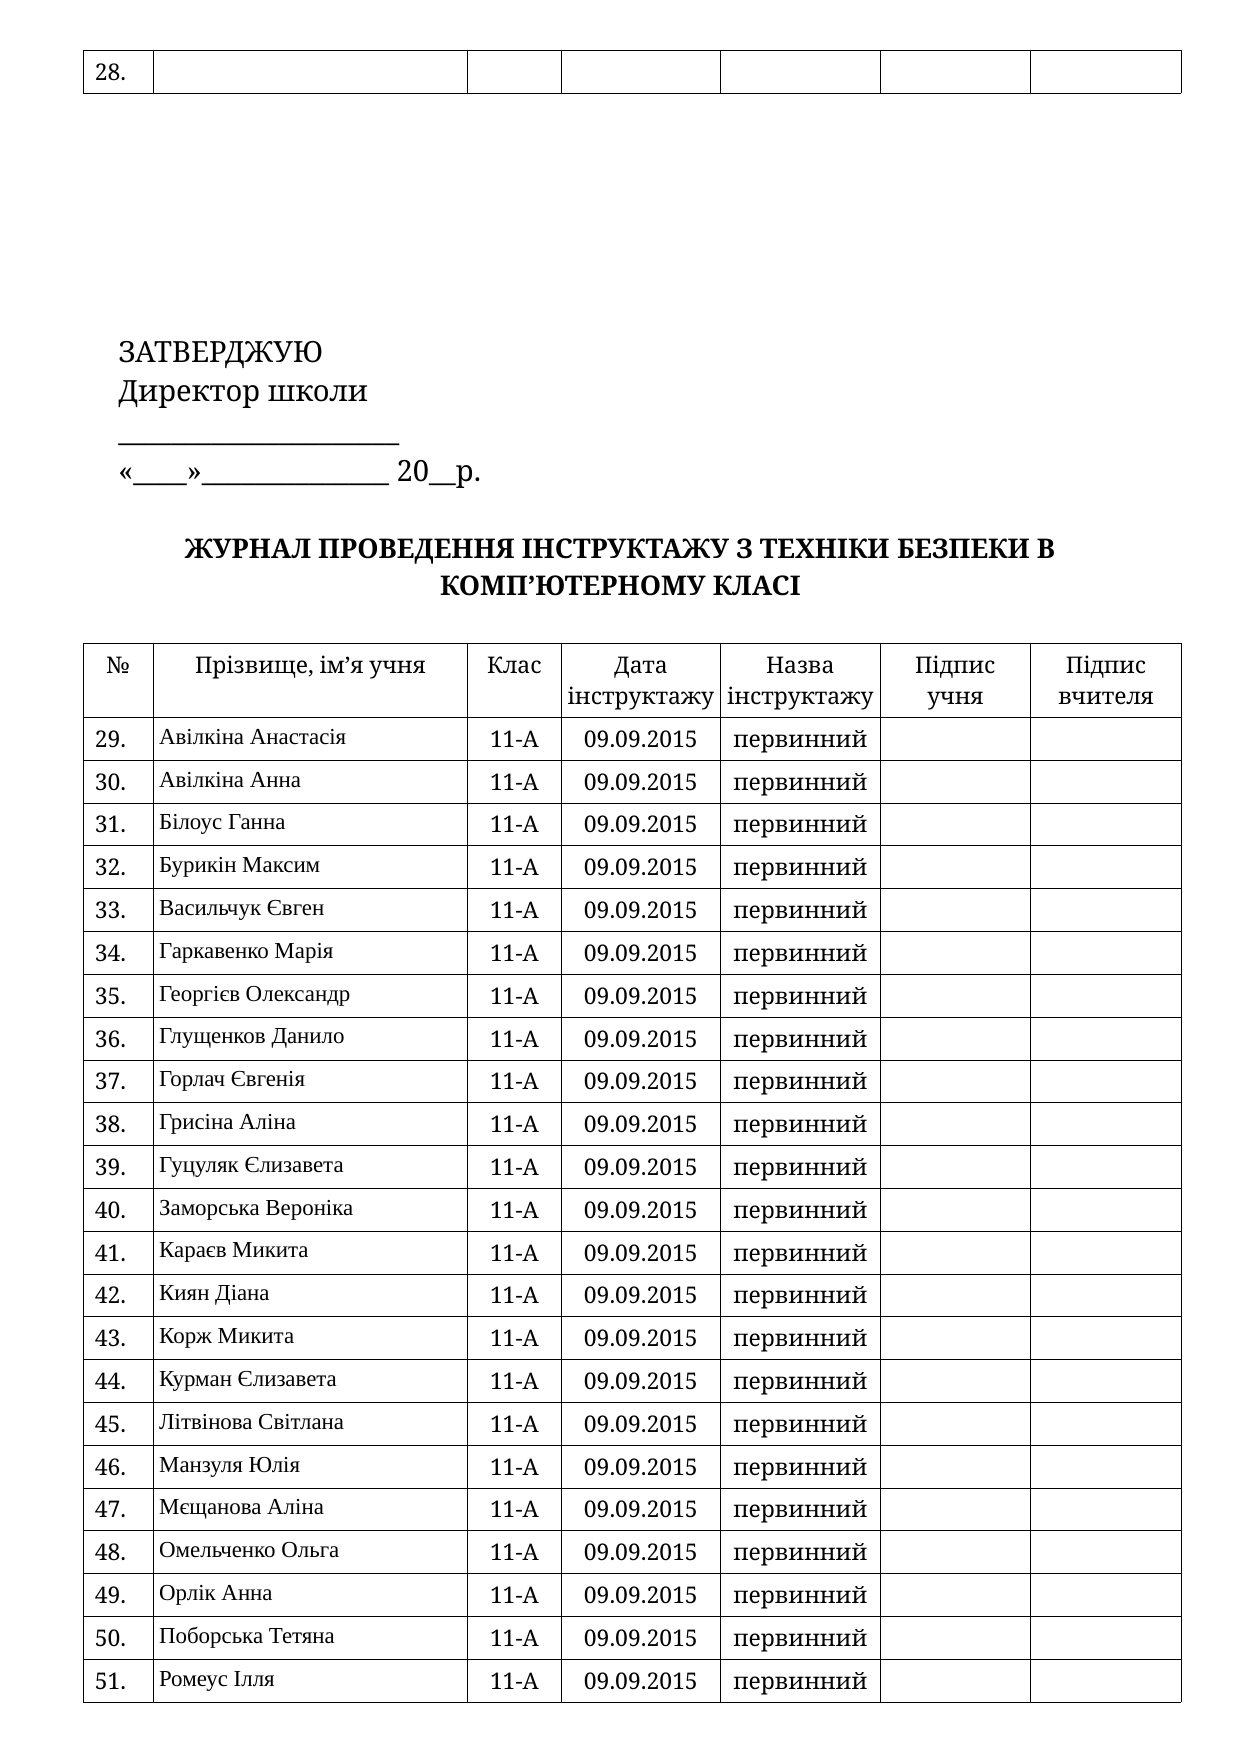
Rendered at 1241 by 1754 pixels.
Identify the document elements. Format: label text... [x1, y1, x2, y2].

table_cell 09.09.2015 [562, 1275, 720, 1316]
table_header Клас [468, 644, 561, 717]
table_cell [1031, 1403, 1181, 1445]
table_cell [84, 1018, 153, 1059]
table_cell [84, 1446, 153, 1488]
table_cell 09.09.2015 [562, 1061, 720, 1102]
table_cell Глущенков Данило [154, 1018, 467, 1059]
table_cell 11-А [468, 1146, 561, 1188]
table_cell 11-А [468, 889, 561, 931]
table_cell [84, 1317, 153, 1359]
table_cell 11-А [468, 975, 561, 1017]
table_cell 11-А [468, 1360, 561, 1402]
table_cell [1031, 1360, 1181, 1402]
table_cell [881, 804, 1030, 845]
table_cell [84, 51, 153, 93]
table_cell [881, 1018, 1030, 1059]
table_cell [84, 1061, 153, 1102]
table_cell Бурикін Максим [154, 846, 467, 888]
table_cell [1031, 975, 1181, 1017]
table_cell Орлік Анна [154, 1574, 467, 1616]
table_cell [84, 889, 153, 931]
table_cell [1031, 1317, 1181, 1359]
table_cell Васильчук Євген [154, 889, 467, 931]
table_cell [84, 804, 153, 845]
table_cell 11-А [468, 718, 561, 760]
table_cell [1031, 1617, 1181, 1659]
table_cell 09.09.2015 [562, 889, 720, 931]
table_cell 09.09.2015 [562, 1660, 720, 1702]
table_cell [881, 846, 1030, 888]
table_cell первинний [721, 932, 880, 974]
table_cell [881, 1617, 1030, 1659]
table_cell Білоус Ганна [154, 804, 467, 845]
table_cell [881, 1317, 1030, 1359]
table_header Підпис вчителя [1031, 644, 1181, 717]
text «____»______________ 20__р. [118, 450, 1122, 490]
table_cell [84, 1275, 153, 1316]
table_cell 09.09.2015 [562, 846, 720, 888]
table_cell первинний [721, 1360, 880, 1402]
table_cell 09.09.2015 [562, 761, 720, 803]
table_cell [1031, 1531, 1181, 1573]
table_cell 09.09.2015 [562, 1232, 720, 1273]
table_cell 09.09.2015 [562, 1403, 720, 1445]
table_cell 09.09.2015 [562, 1617, 720, 1659]
table_cell [881, 889, 1030, 931]
table_cell 09.09.2015 [562, 1574, 720, 1616]
table_cell [1031, 761, 1181, 803]
table_cell 11-А [468, 1061, 561, 1102]
table_cell [1031, 1446, 1181, 1488]
table_cell 11-А [468, 1446, 561, 1488]
table_cell [84, 1574, 153, 1616]
table_cell 11-А [468, 1574, 561, 1616]
table_cell [1031, 718, 1181, 760]
table_cell [84, 1146, 153, 1188]
table_cell [881, 1403, 1030, 1445]
table_cell [1031, 1489, 1181, 1530]
table_cell первинний [721, 804, 880, 845]
table_cell первинний [721, 1617, 880, 1659]
table_cell [1031, 1018, 1181, 1059]
table_cell [84, 1403, 153, 1445]
table_cell 11-А [468, 1403, 561, 1445]
table_cell Георгієв Олександр [154, 975, 467, 1017]
table_cell Караєв Микита [154, 1232, 467, 1273]
table_cell 11-А [468, 804, 561, 845]
table_cell [881, 1660, 1030, 1702]
table_cell [1031, 889, 1181, 931]
table_cell [84, 761, 153, 803]
table_cell первинний [721, 1103, 880, 1145]
table_cell [84, 975, 153, 1017]
table_cell Омельченко Ольга [154, 1531, 467, 1573]
table_header Дата інструктажу [562, 644, 720, 717]
table_cell [84, 1489, 153, 1530]
table_cell [84, 1360, 153, 1402]
table_cell 11-А [468, 1189, 561, 1231]
table_header Назва інструктажу [721, 644, 880, 717]
table_cell 11-А [468, 1531, 561, 1573]
table_cell [881, 1146, 1030, 1188]
table_cell [1031, 1660, 1181, 1702]
table_cell первинний [721, 975, 880, 1017]
table_cell первинний [721, 1317, 880, 1359]
table_cell Гуцуляк Єлизавета [154, 1146, 467, 1188]
table_cell [84, 1660, 153, 1702]
table_cell первинний [721, 1403, 880, 1445]
table_cell [881, 932, 1030, 974]
table_cell 11-А [468, 1317, 561, 1359]
table_cell [881, 1189, 1030, 1231]
table_cell [881, 975, 1030, 1017]
table_cell [1031, 51, 1181, 93]
table_cell [562, 51, 720, 93]
table_cell первинний [721, 1189, 880, 1231]
table_cell первинний [721, 1061, 880, 1102]
table_cell 09.09.2015 [562, 1189, 720, 1231]
text _____________________ [118, 410, 1122, 450]
table_cell [1031, 846, 1181, 888]
table_cell Авілкіна Анна [154, 761, 467, 803]
table_cell [1031, 804, 1181, 845]
table_cell Корж Микита [154, 1317, 467, 1359]
table_cell 09.09.2015 [562, 1103, 720, 1145]
table_cell первинний [721, 846, 880, 888]
table_cell [84, 1103, 153, 1145]
table_cell Літвінова Світлана [154, 1403, 467, 1445]
table_cell [881, 1061, 1030, 1102]
table_cell [881, 1446, 1030, 1488]
table_cell [1031, 1146, 1181, 1188]
table_header Підпис учня [881, 644, 1030, 717]
table_cell Киян Діана [154, 1275, 467, 1316]
table_cell Курман Єлизавета [154, 1360, 467, 1402]
table_cell 11-А [468, 1018, 561, 1059]
table_header № [84, 644, 153, 717]
table_cell Горлач Євгенія [154, 1061, 467, 1102]
table_cell [721, 51, 880, 93]
table_cell Поборська Тетяна [154, 1617, 467, 1659]
table_cell [84, 932, 153, 974]
table_cell первинний [721, 1232, 880, 1273]
table_cell [881, 1103, 1030, 1145]
table_cell 09.09.2015 [562, 1446, 720, 1488]
table_cell 09.09.2015 [562, 1531, 720, 1573]
table_cell 11-А [468, 1103, 561, 1145]
table_cell [881, 1531, 1030, 1573]
table_cell 11-А [468, 1275, 561, 1316]
table_cell [1031, 1189, 1181, 1231]
table_cell первинний [721, 1489, 880, 1530]
table_cell Манзуля Юлія [154, 1446, 467, 1488]
table_cell 11-А [468, 846, 561, 888]
table_cell 11-А [468, 761, 561, 803]
table_cell [468, 51, 561, 93]
table_cell 09.09.2015 [562, 1317, 720, 1359]
table_cell 11-А [468, 932, 561, 974]
text Директор школи [118, 371, 1122, 410]
table_cell [84, 1617, 153, 1659]
table_cell 09.09.2015 [562, 1360, 720, 1402]
table_cell 11-А [468, 1489, 561, 1530]
table_cell первинний [721, 1018, 880, 1059]
table_cell первинний [721, 718, 880, 760]
table_cell Грисіна Аліна [154, 1103, 467, 1145]
table_cell [1031, 1232, 1181, 1273]
table_cell первинний [721, 1660, 880, 1702]
table_cell [1031, 1061, 1181, 1102]
table_cell первинний [721, 1446, 880, 1488]
table_cell [1031, 1103, 1181, 1145]
text ЗАТВЕРДЖУЮ [118, 331, 1122, 371]
table_cell [1031, 1275, 1181, 1316]
table_cell [84, 1189, 153, 1231]
table_cell [84, 718, 153, 760]
table_cell [881, 1232, 1030, 1273]
table_cell [1031, 1574, 1181, 1616]
table_cell 11-А [468, 1232, 561, 1273]
table_cell первинний [721, 889, 880, 931]
table_cell [881, 1489, 1030, 1530]
table_cell первинний [721, 761, 880, 803]
table_cell Ромеус Ілля [154, 1660, 467, 1702]
table_cell 09.09.2015 [562, 718, 720, 760]
table_cell первинний [721, 1146, 880, 1188]
table_cell первинний [721, 1574, 880, 1616]
table_cell [881, 51, 1030, 93]
table_cell [881, 1360, 1030, 1402]
table_cell 11-А [468, 1617, 561, 1659]
table_cell [84, 846, 153, 888]
table_cell [154, 51, 467, 93]
table_header Прізвище, ім’я учня [154, 644, 467, 717]
table_cell 09.09.2015 [562, 1489, 720, 1530]
table_cell Мєщанова Аліна [154, 1489, 467, 1530]
text ЖУРНАЛ ПРОВЕДЕННЯ ІНСТРУКТАЖУ З ТЕХНІКИ БЕЗПЕКИ В КОМП’ЮТЕРНОМУ КЛАСІ [118, 529, 1122, 603]
table_cell Авілкіна Анастасія [154, 718, 467, 760]
table_cell [881, 718, 1030, 760]
table_cell первинний [721, 1531, 880, 1573]
table_cell первинний [721, 1275, 880, 1316]
table_cell Заморська Вероніка [154, 1189, 467, 1231]
table_cell [1031, 932, 1181, 974]
table_cell [881, 761, 1030, 803]
table_cell 09.09.2015 [562, 975, 720, 1017]
table_cell [84, 1232, 153, 1273]
table_cell 09.09.2015 [562, 804, 720, 845]
table_cell 09.09.2015 [562, 1018, 720, 1059]
table_cell [881, 1275, 1030, 1316]
table_cell [881, 1574, 1030, 1616]
table_cell 11-А [468, 1660, 561, 1702]
table_cell [84, 1531, 153, 1573]
table_cell 09.09.2015 [562, 1146, 720, 1188]
table_cell Гаркавенко Марія [154, 932, 467, 974]
table_cell 09.09.2015 [562, 932, 720, 974]
